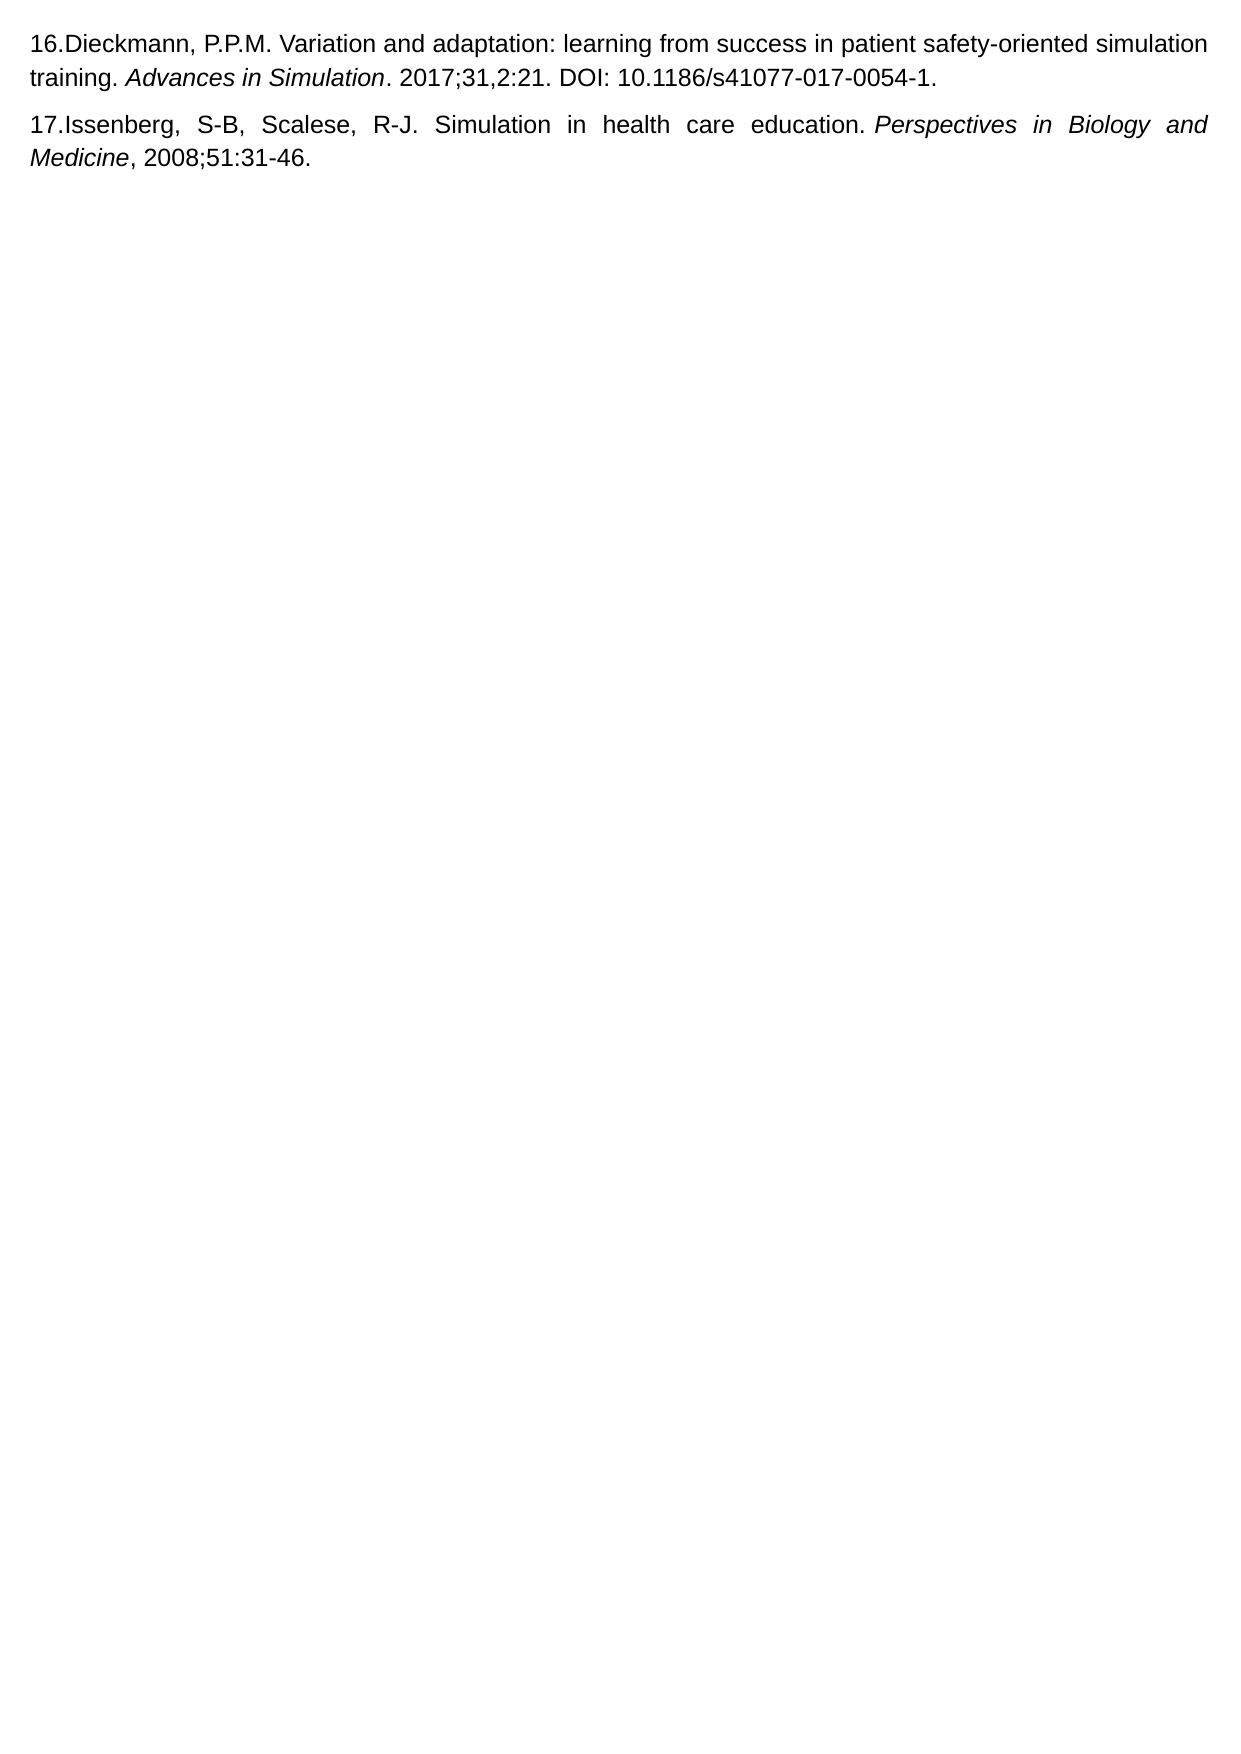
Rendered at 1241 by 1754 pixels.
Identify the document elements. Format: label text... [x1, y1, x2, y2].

list Dieckmann, P.P.M. Variation and adaptation: learning from success in patient safety-oriented simulation training. Advances in Simulation. 2017;31,2:21. DOI: 10.1186/s41077-017-0054-1. [29, 29, 1211, 91]
list Issenberg, S-B, Scalese, R-J. Simulation in health care education. Perspectives in Biology and Medicine, 2008;51:31-46. [29, 110, 1211, 172]
